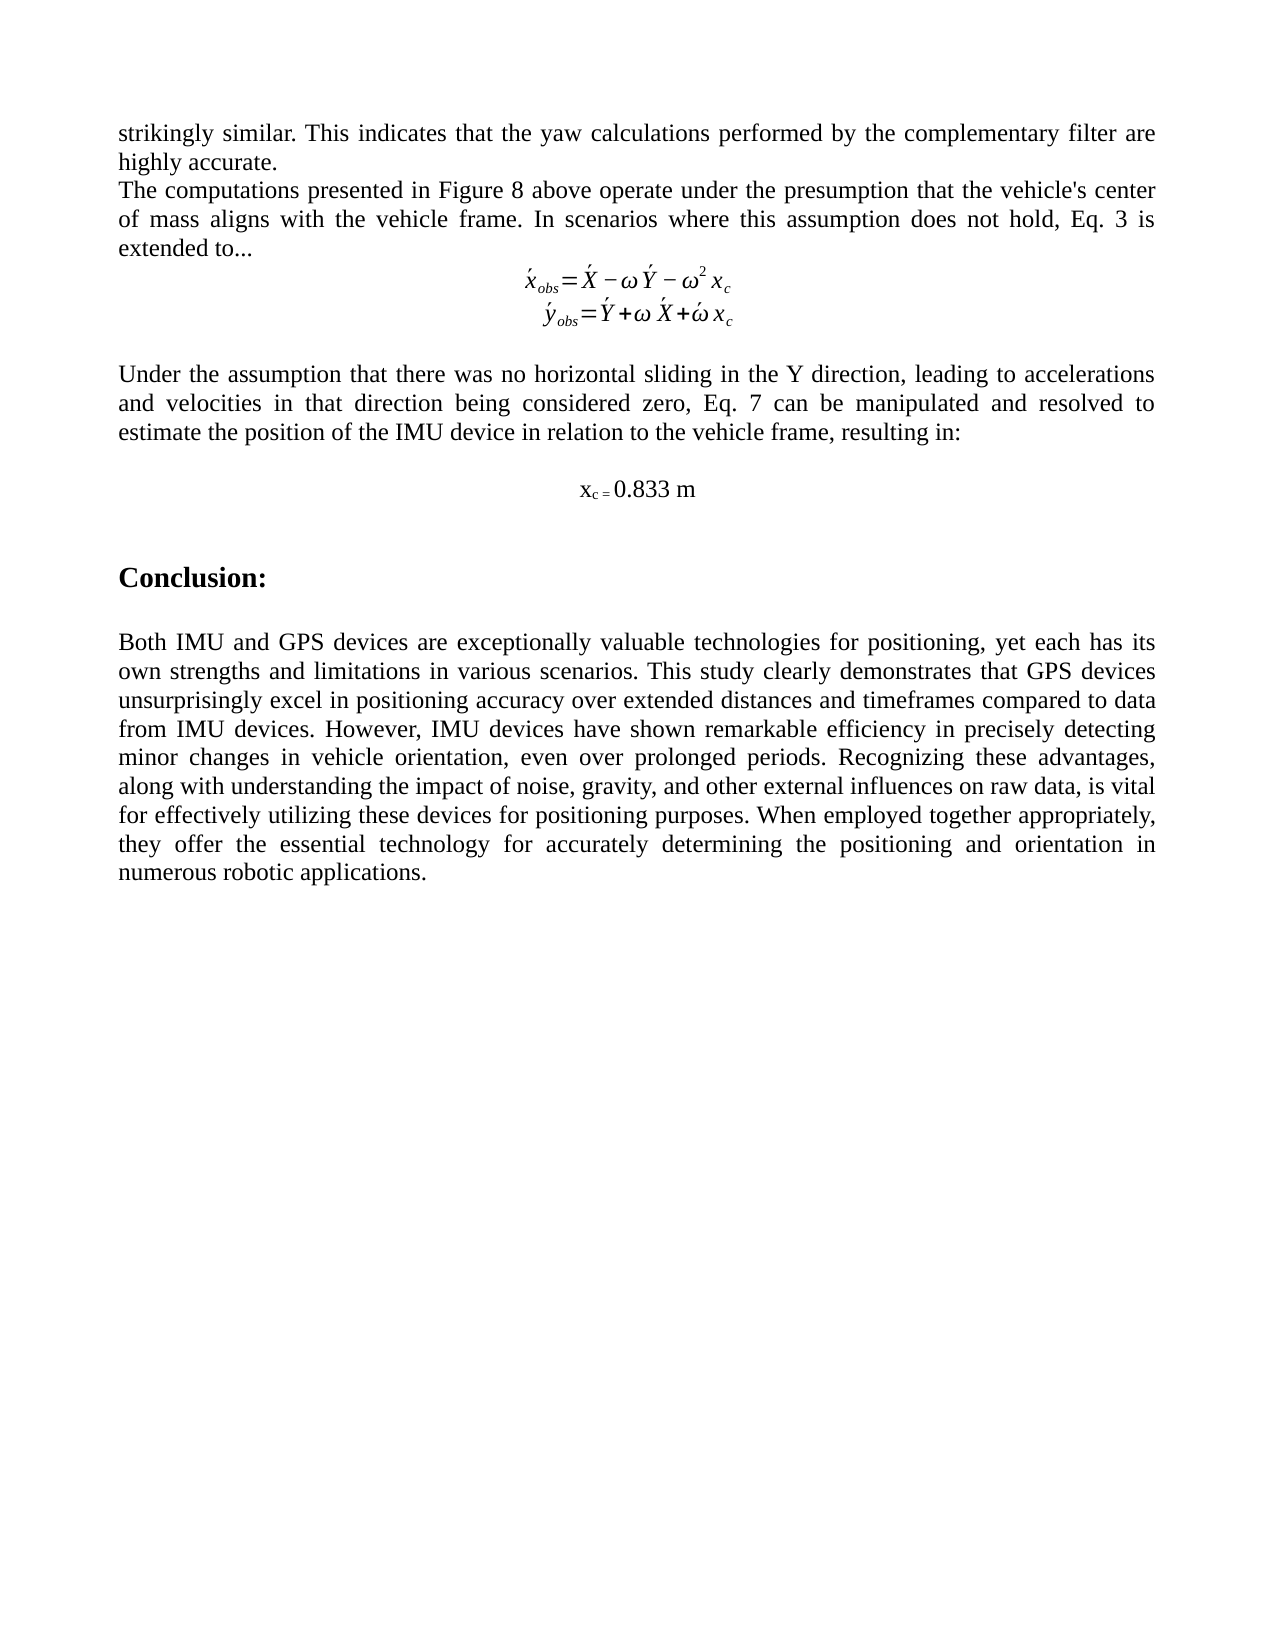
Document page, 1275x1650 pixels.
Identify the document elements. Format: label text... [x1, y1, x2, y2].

text Conclusion: [118, 560, 1157, 594]
text The computations presented in Figure 8 above operate under the presumption that the vehicle's center of mass aligns with the vehicle frame. In scenarios where this assumption does not hold, Eq. 3 is extended to... [118, 176, 1157, 262]
text Both IMU and GPS devices are exceptionally valuable technologies for positioning, yet each has its own strengths and limitations in various scenarios. This study clearly demonstrates that GPS devices unsurprisingly excel in positioning accuracy over extended distances and timeframes compared to data from IMU devices. However, IMU devices have shown remarkable efficiency in precisely detecting minor changes in vehicle orientation, even over prolonged periods. Recognizing these advantages, along with understanding the impact of noise, gravity, and other external influences on raw data, is vital for effectively utilizing these devices for positioning purposes. When employed together appropriately, they offer the essential technology for accurately determining the positioning and orientation in numerous robotic applications. [118, 627, 1157, 886]
picture [730, 261, 752, 289]
text xc = 0.833 m [118, 474, 1157, 503]
text strikingly similar. This indicates that the yaw calculations performed by the complementary filter are highly accurate. [118, 118, 1157, 176]
text Under the assumption that there was no horizontal sliding in the Y direction, leading to accelerations and velocities in that direction being considered zero, Eq. 7 can be manipulated and resolved to estimate the position of the IMU device in relation to the vehicle frame, resulting in: [118, 359, 1157, 445]
